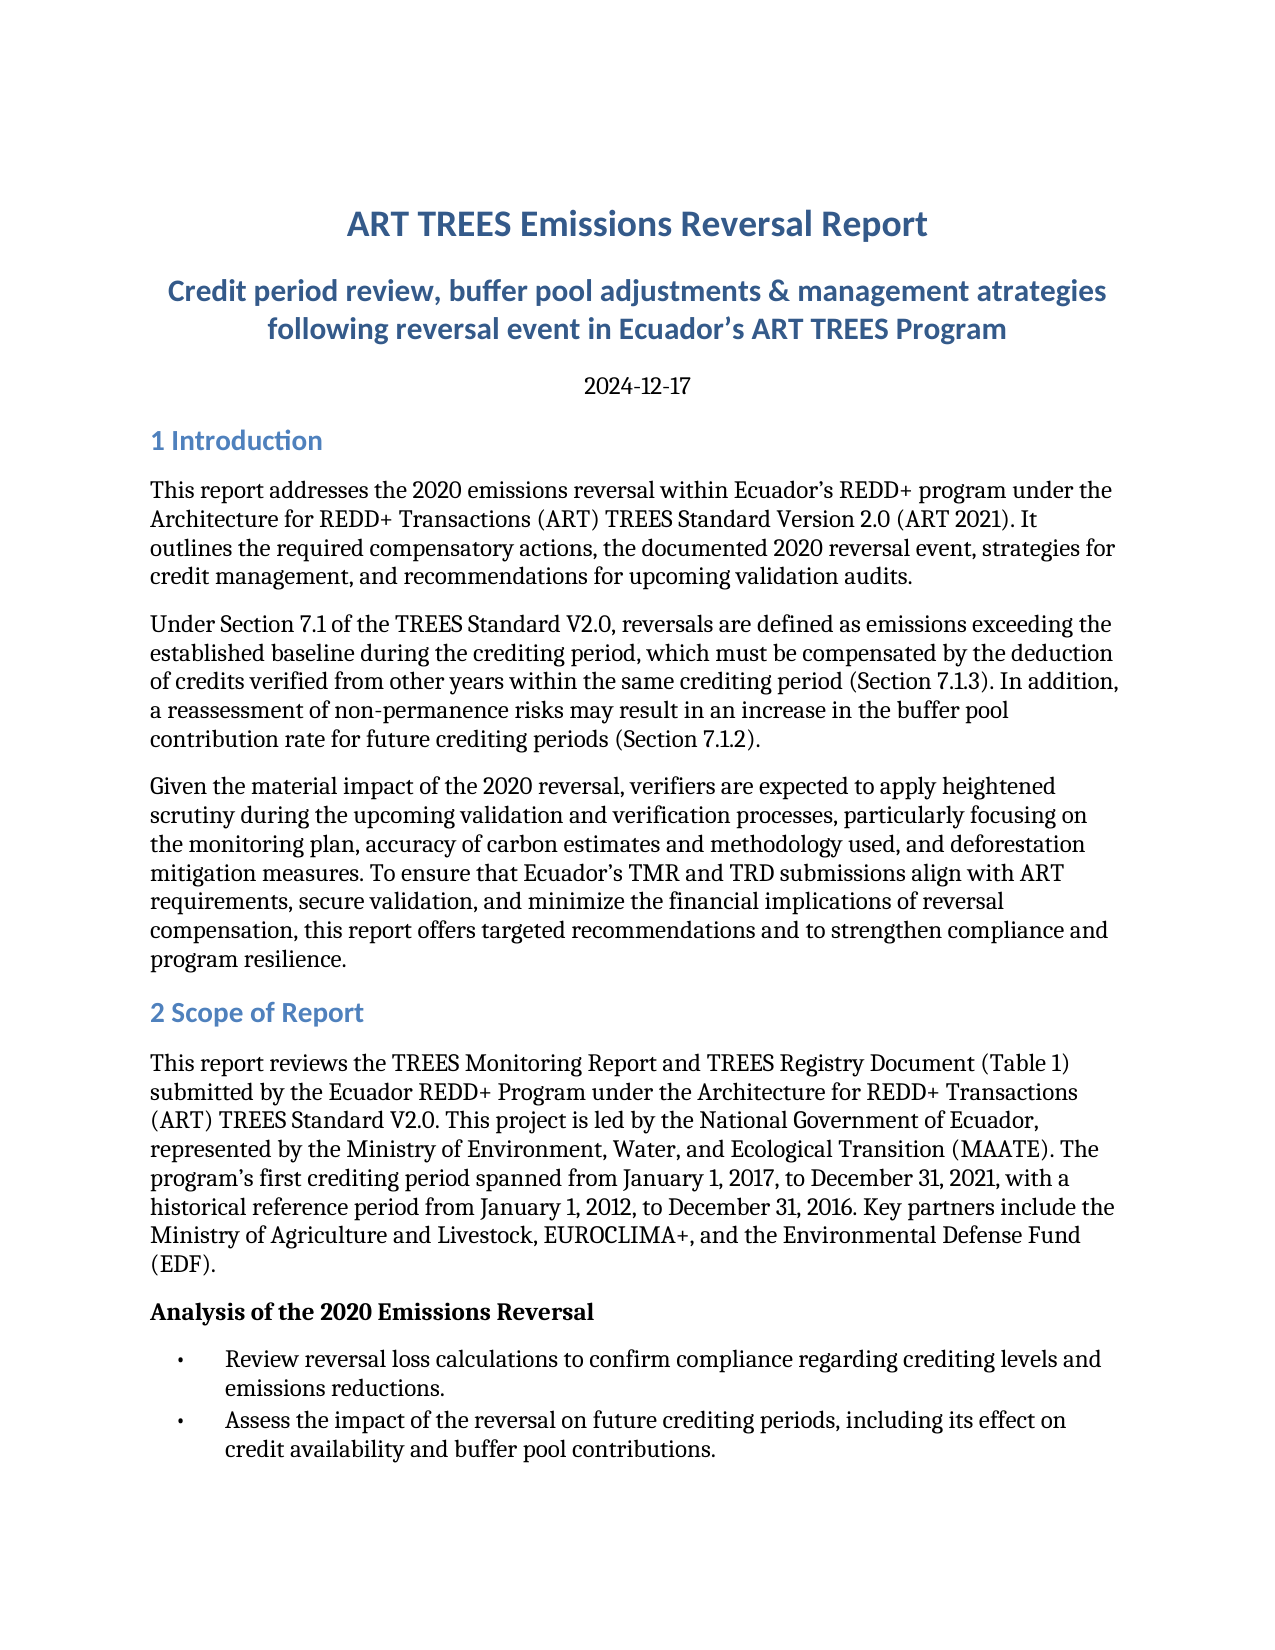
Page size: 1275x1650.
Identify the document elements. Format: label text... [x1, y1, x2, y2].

text Analysis of the 2020 Emissions Reversal [150, 1297, 1125, 1326]
text Under Section 7.1 of the TREES Standard V2.0, reversals are defined as emissions exceeding the established baseline during the crediting period, which must be compensated by the deduction of credits verified from other years within the same crediting period (Section 7.1.3). In addition, a reassessment of non-permanence risks may result in an increase in the buffer pool contribution rate for future crediting periods​ (Section 7.1.2). [150, 610, 1125, 753]
list Review reversal loss calculations to confirm compliance regarding crediting levels and emissions reductions. [175, 1345, 1125, 1402]
subtitle 1 Introduction [150, 422, 1125, 457]
text This report addresses the 2020 emissions reversal within Ecuador’s REDD+ program under the Architecture for REDD+ Transactions (ART) TREES Standard Version 2.0 (ART 2021). It outlines the required compensatory actions, the documented 2020 reversal event, strategies for credit management, and recommendations for upcoming validation audits. [150, 476, 1125, 591]
subtitle 2 Scope of Report [150, 994, 1125, 1030]
subtitle Credit period review, buffer pool adjustments & management atrategies following reversal event in Ecuador’s ART TREES Program [150, 271, 1125, 347]
title ART TREES Emissions Reversal Report [150, 200, 1125, 246]
text Given the material impact of the 2020 reversal, verifiers are expected to apply heightened scrutiny during the upcoming validation and verification processes, particularly focusing on the monitoring plan, accuracy of carbon estimates and methodology used, and deforestation mitigation measures. To ensure that Ecuador’s TMR and TRD submissions align with ART requirements, secure validation, and minimize the financial implications of reversal compensation, this report offers targeted recommendations and to strengthen compliance and program resilience. [150, 772, 1125, 973]
text 2024-12-17 [150, 372, 1125, 401]
text This report reviews the TREES Monitoring Report and TREES Registry Document (Table 1) submitted by the Ecuador REDD+ Program under the Architecture for REDD+ Transactions (ART) TREES Standard V2.0. This project is led by the National Government of Ecuador, represented by the Ministry of Environment, Water, and Ecological Transition (MAATE). The program’s first crediting period spanned from January 1, 2017, to December 31, 2021, with a historical reference period from January 1, 2012, to December 31, 2016. Key partners include the Ministry of Agriculture and Livestock, EUROCLIMA+, and the Environmental Defense Fund (EDF). [150, 1049, 1125, 1279]
list Assess the impact of the reversal on future crediting periods, including its effect on credit availability and buffer pool contributions. [175, 1406, 1125, 1464]
